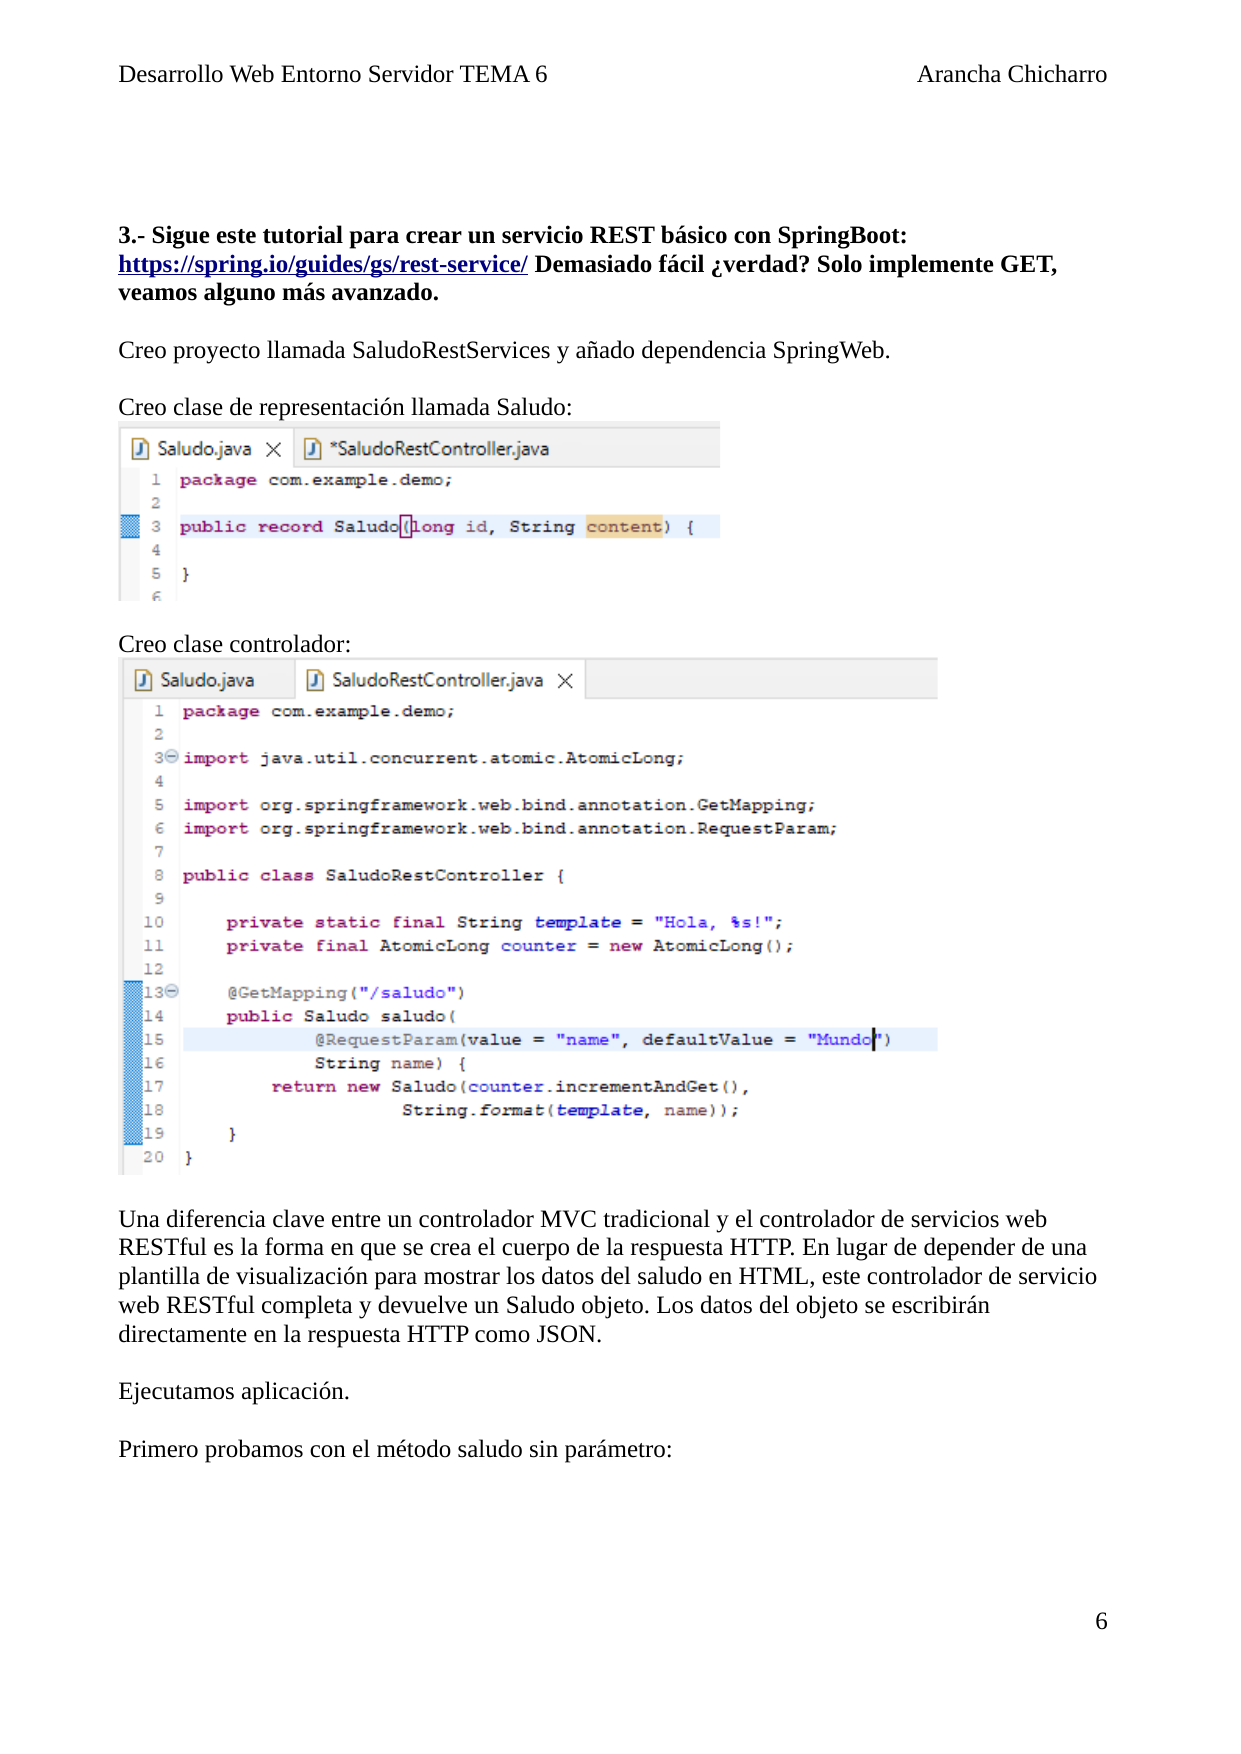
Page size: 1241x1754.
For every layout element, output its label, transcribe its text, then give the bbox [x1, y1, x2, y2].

text Una diferencia clave entre un controlador MVC tradicional y el controlador de servicios web RESTful es la forma en que se crea el cuerpo de la respuesta HTTP. En lugar de depender de una plantilla de visualización para mostrar los datos del saludo en HTML, este controlador de servicio web RESTful completa y devuelve un Saludo objeto. Los datos del objeto se escribirán directamente en la respuesta HTTP como JSON. [118, 1204, 1107, 1347]
text Creo proyecto llamada SaludoRestServices y añado dependencia SpringWeb. [118, 335, 1107, 364]
text Primero probamos con el método saludo sin parámetro: [118, 1434, 1107, 1462]
text Ejecutamos aplicación. [118, 1376, 1107, 1405]
text 3.- Sigue este tutorial para crear un servicio REST básico con SpringBoot: https://spring.io/guides/gs/rest-service/ Demasiado fácil ¿verdad? Solo implemente GET, veamos alguno más avanzado. [118, 220, 1107, 306]
text Creo clase controlador: [118, 629, 1107, 658]
text Creo clase de representación llamada Saludo: [118, 392, 1107, 421]
